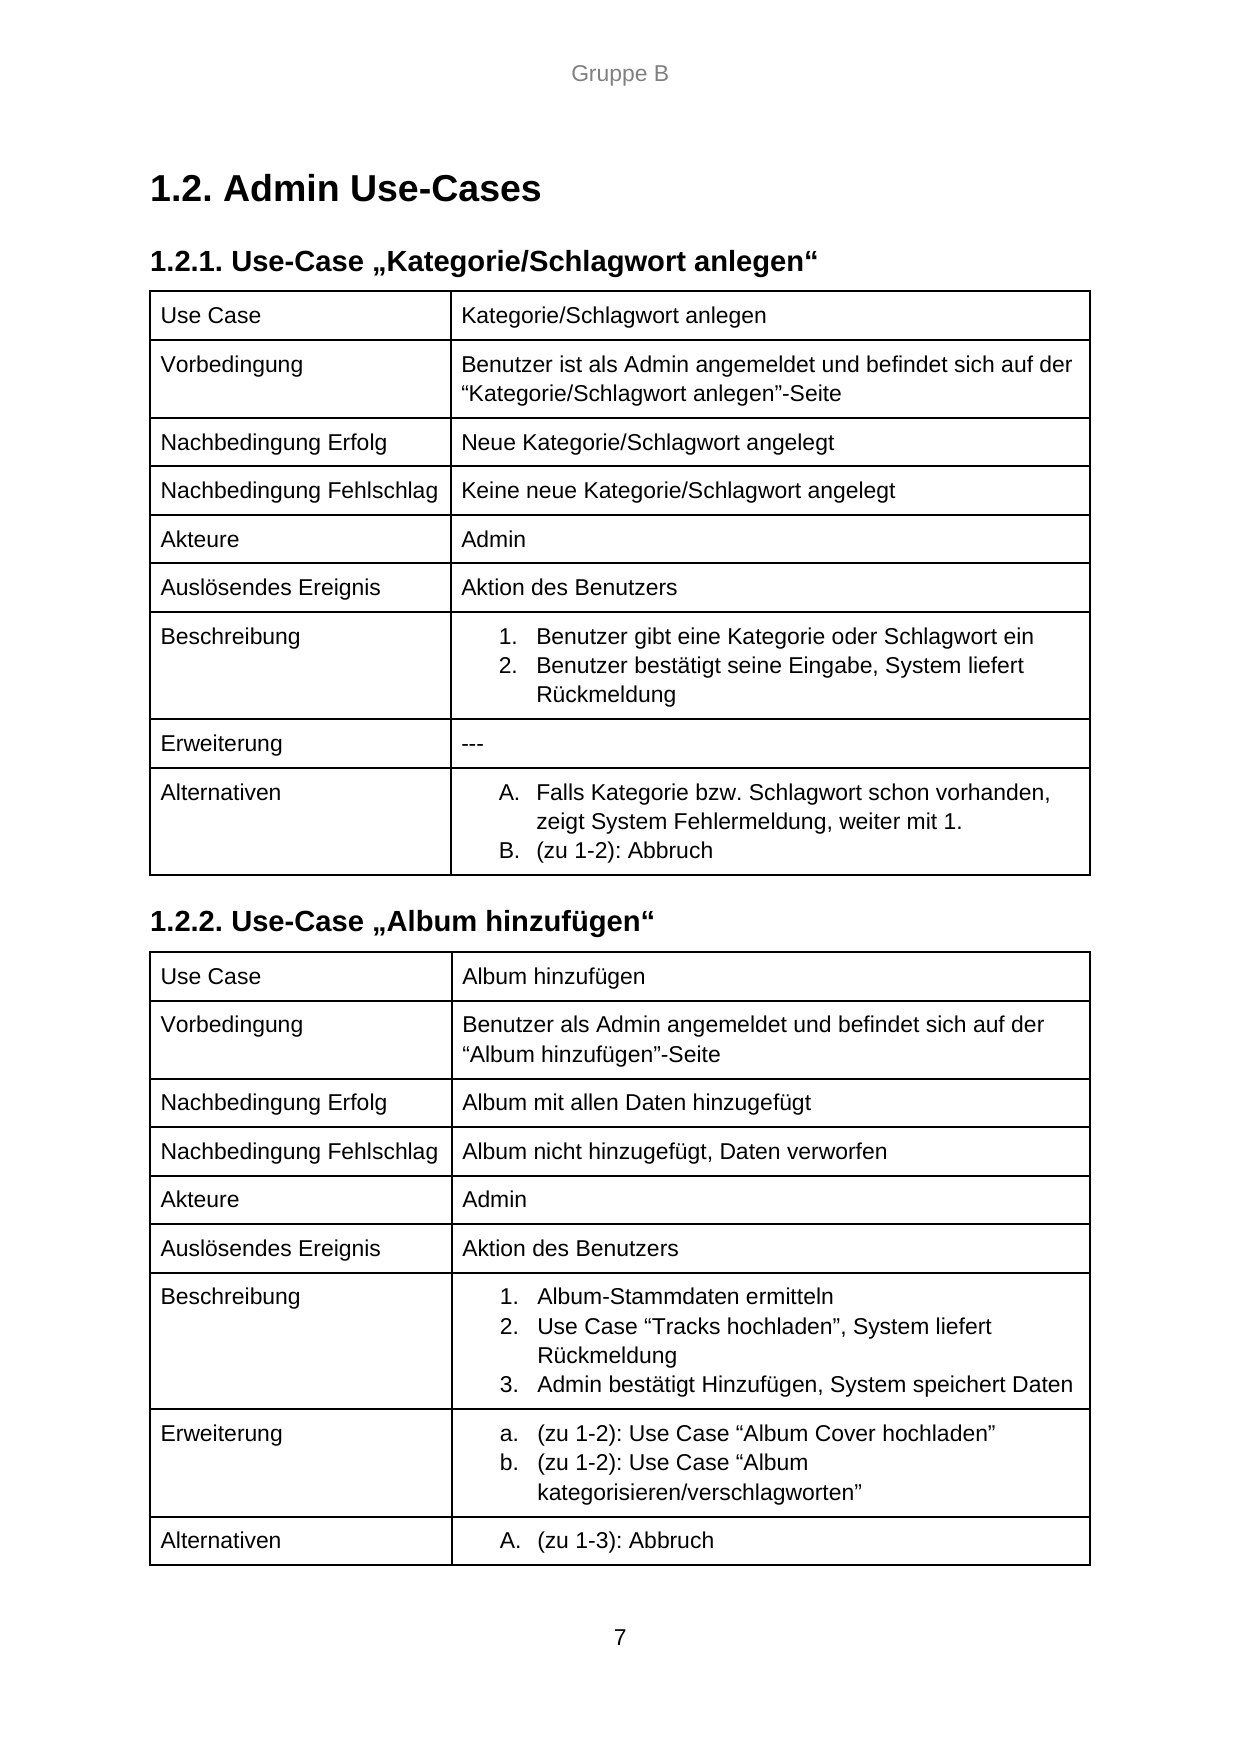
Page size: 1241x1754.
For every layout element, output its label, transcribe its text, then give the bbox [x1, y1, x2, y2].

table_cell Neue Kategorie/Schlagwort angelegt [452, 419, 1089, 465]
table_cell Benutzer gibt eine Kategorie oder Schlagwort ein Benutzer bestätigt seine Eingabe, System liefert Rückmeldung [452, 613, 1089, 718]
table_cell Nachbedingung Erfolg [151, 419, 450, 465]
table_cell Auslösendes Ereignis [151, 564, 450, 611]
table_cell Album mit allen Daten hinzugefügt [453, 1080, 1089, 1126]
table_cell Aktion des Benutzers [453, 1225, 1089, 1272]
table_cell Nachbedingung Fehlschlag [151, 467, 450, 514]
table_cell Vorbedingung [151, 1002, 451, 1077]
table_header Use Case [151, 953, 451, 999]
table_cell Admin [453, 1177, 1089, 1223]
table_cell Beschreibung [151, 1274, 451, 1408]
table_cell Nachbedingung Erfolg [151, 1080, 451, 1126]
table_cell Aktion des Benutzers [452, 564, 1089, 611]
table_cell Erweiterung [151, 720, 450, 767]
table_cell Album nicht hinzugefügt, Daten verworfen [453, 1128, 1089, 1174]
table_cell Auslösendes Ereignis [151, 1225, 451, 1272]
subtitle Use-Case „Kategorie/Schlagwort anlegen“ [150, 244, 1090, 277]
table_cell Benutzer als Admin angemeldet und befindet sich auf der “Album hinzufügen”-Seite [453, 1002, 1089, 1077]
table_cell Akteure [151, 1177, 451, 1223]
subtitle Use-Case „Album hinzufügen“ [150, 905, 1090, 938]
table_header Kategorie/Schlagwort anlegen [452, 292, 1089, 339]
table_cell Erweiterung [151, 1410, 451, 1516]
table_cell (zu 1-3): Abbruch [453, 1518, 1089, 1564]
table_cell Admin [452, 516, 1089, 562]
table_cell Akteure [151, 516, 450, 562]
table_cell (zu 1-2): Use Case “Album Cover hochladen” (zu 1-2): Use Case “Album kategorisieren/verschlagworten” [453, 1410, 1089, 1516]
table_cell Beschreibung [151, 613, 450, 718]
subtitle Admin Use-Cases [150, 167, 1090, 209]
table_cell --- [452, 720, 1089, 767]
table_cell Keine neue Kategorie/Schlagwort angelegt [452, 467, 1089, 514]
table_header Album hinzufügen [453, 953, 1089, 999]
table_cell Alternativen [151, 1518, 451, 1564]
table_cell Falls Kategorie bzw. Schlagwort schon vorhanden, zeigt System Fehlermeldung, weiter mit 1. (zu 1-2): Abbruch [452, 769, 1089, 874]
table_cell Album-Stammdaten ermitteln Use Case “Tracks hochladen”, System liefert Rückmeldung Admin bestätigt Hinzufügen, System speichert Daten [453, 1274, 1089, 1408]
table_cell Benutzer ist als Admin angemeldet und befindet sich auf der “Kategorie/Schlagwort anlegen”-Seite [452, 341, 1089, 417]
table_cell Alternativen [151, 769, 450, 874]
table_cell Nachbedingung Fehlschlag [151, 1128, 451, 1174]
table_header Use Case [151, 292, 450, 339]
table_cell Vorbedingung [151, 341, 450, 417]
